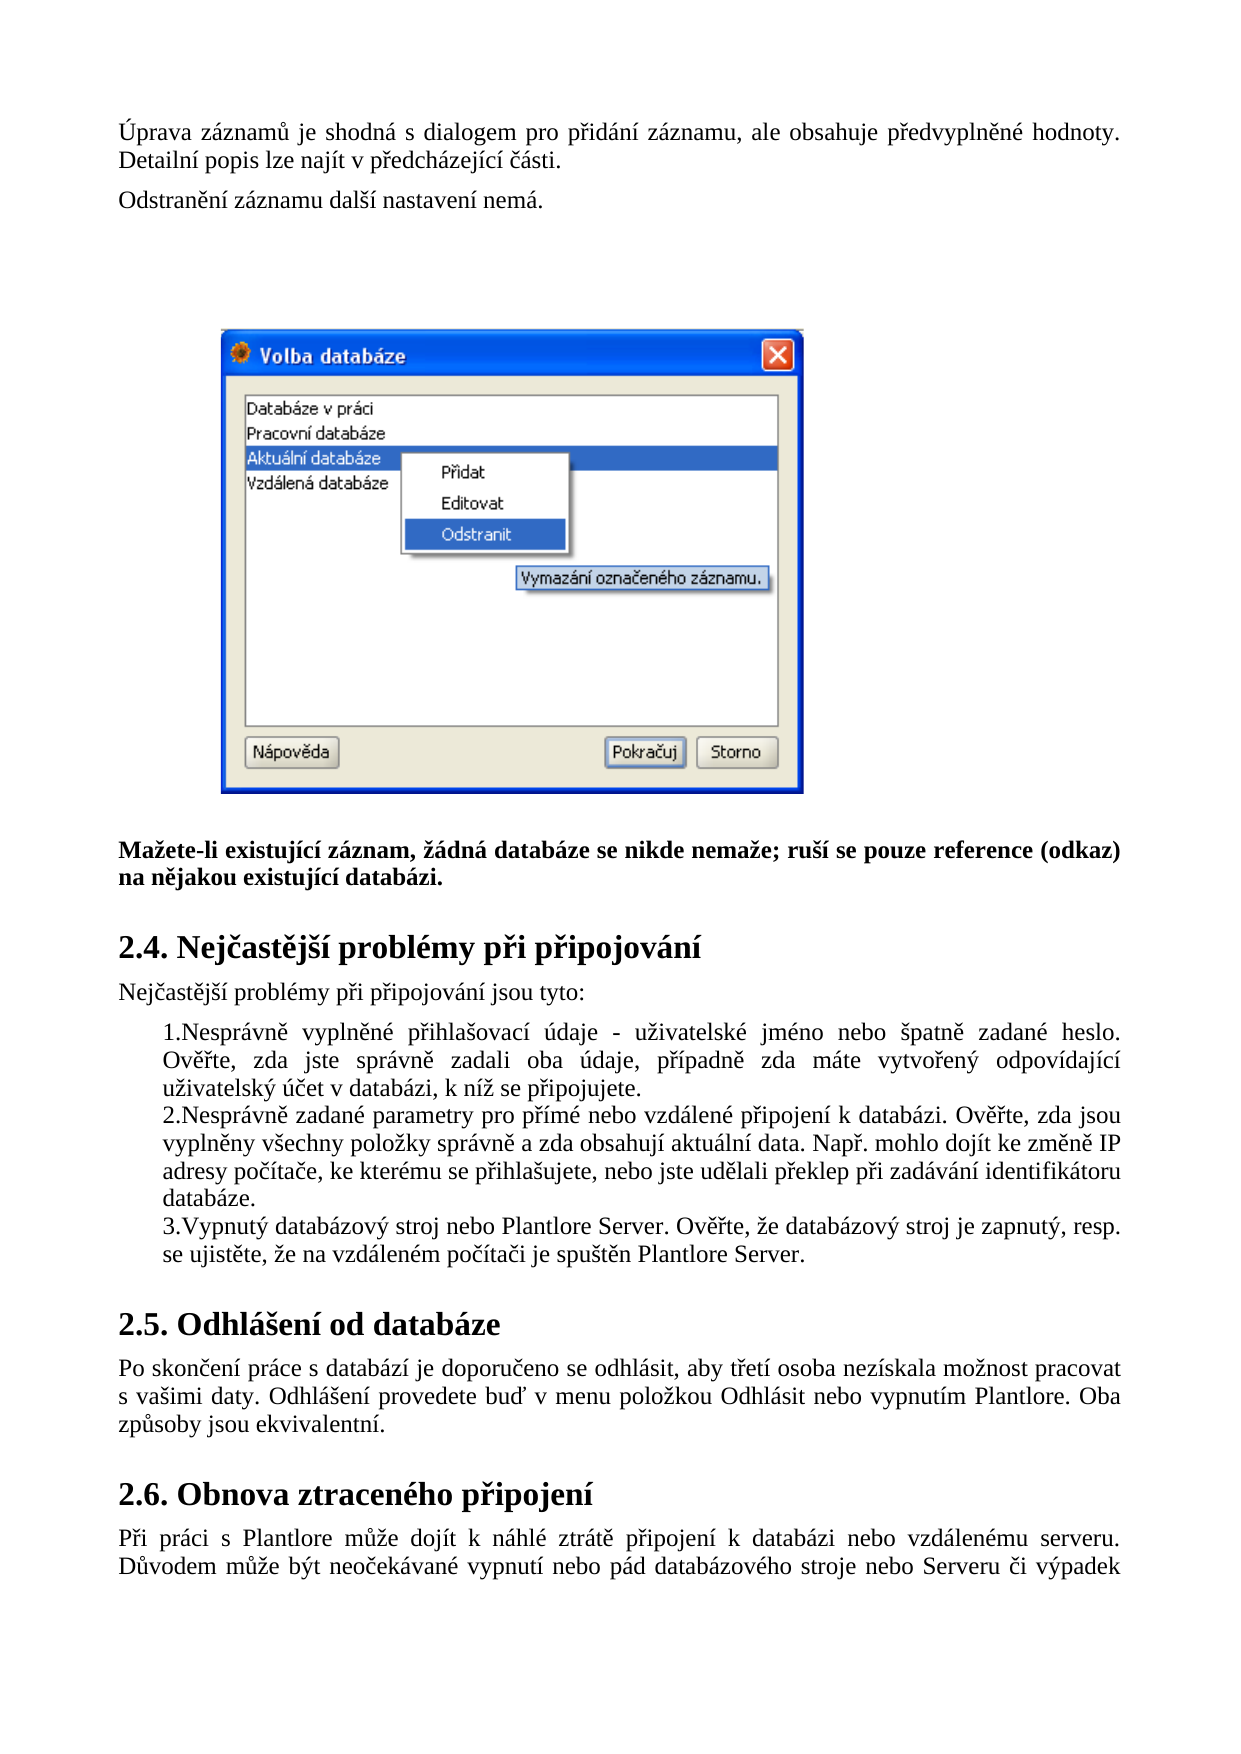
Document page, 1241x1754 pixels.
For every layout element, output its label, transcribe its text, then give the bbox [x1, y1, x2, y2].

text Mažete-li existující záznam, žádná databáze se nikde nemaže; ruší se pouze reference (odkaz) na nějakou existující databázi. [118, 836, 1122, 891]
text Nejčastější problémy při připojování jsou tyto: [118, 978, 1122, 1006]
subtitle 2.4. Nejčastější problémy při připojování [118, 929, 1122, 966]
subtitle 2.5. Odhlášení od databáze [118, 1305, 1122, 1342]
picture [220, 328, 804, 794]
list Vypnutý databázový stroj nebo Plantlore Server. Ověřte, že databázový stroj je zapnutý, resp. se ujistěte, že na vzdáleném počítači je spuštěn Plantlore Server. [162, 1212, 1122, 1268]
list Nesprávně vyplněné přihlašovací údaje - uživatelské jméno nebo špatně zadané heslo. Ověřte, zda jste správně zadali oba údaje, případně zda máte vytvořený odpovídající uživatelský účet v databázi, k níž se připojujete. [162, 1018, 1122, 1101]
text Po skončení práce s databází je doporučeno se odhlásit, aby třetí osoba nezískala možnost pracovat s vašimi daty. Odhlášení provedete buď v menu položkou Odhlásit nebo vypnutím Plantlore. Oba způsoby jsou ekvivalentní. [118, 1354, 1122, 1438]
text Při práci s Plantlore může dojít k náhlé ztrátě připojení k databázi nebo vzdálenému serveru. Důvodem může být neočekávané vypnutí nebo pád databázového stroje nebo Serveru či výpadek [118, 1524, 1122, 1580]
text Odstranění záznamu další nastavení nemá. [118, 186, 1122, 214]
list Nesprávně zadané parametry pro přímé nebo vzdálené připojení k databázi. Ověřte, zda jsou vyplněny všechny položky správně a zda obsahují aktuální data. Např. mohlo dojít ke změně IP adresy počítače, ke kterému se přihlašujete, nebo jste udělali překlep při zadávání identifikátoru databáze. [162, 1101, 1122, 1212]
text Úprava záznamů je shodná s dialogem pro přidání záznamu, ale obsahuje předvyplněné hodnoty. Detailní popis lze najít v předcházející části. [118, 118, 1122, 173]
subtitle 2.6. Obnova ztraceného připojení [118, 1475, 1122, 1512]
